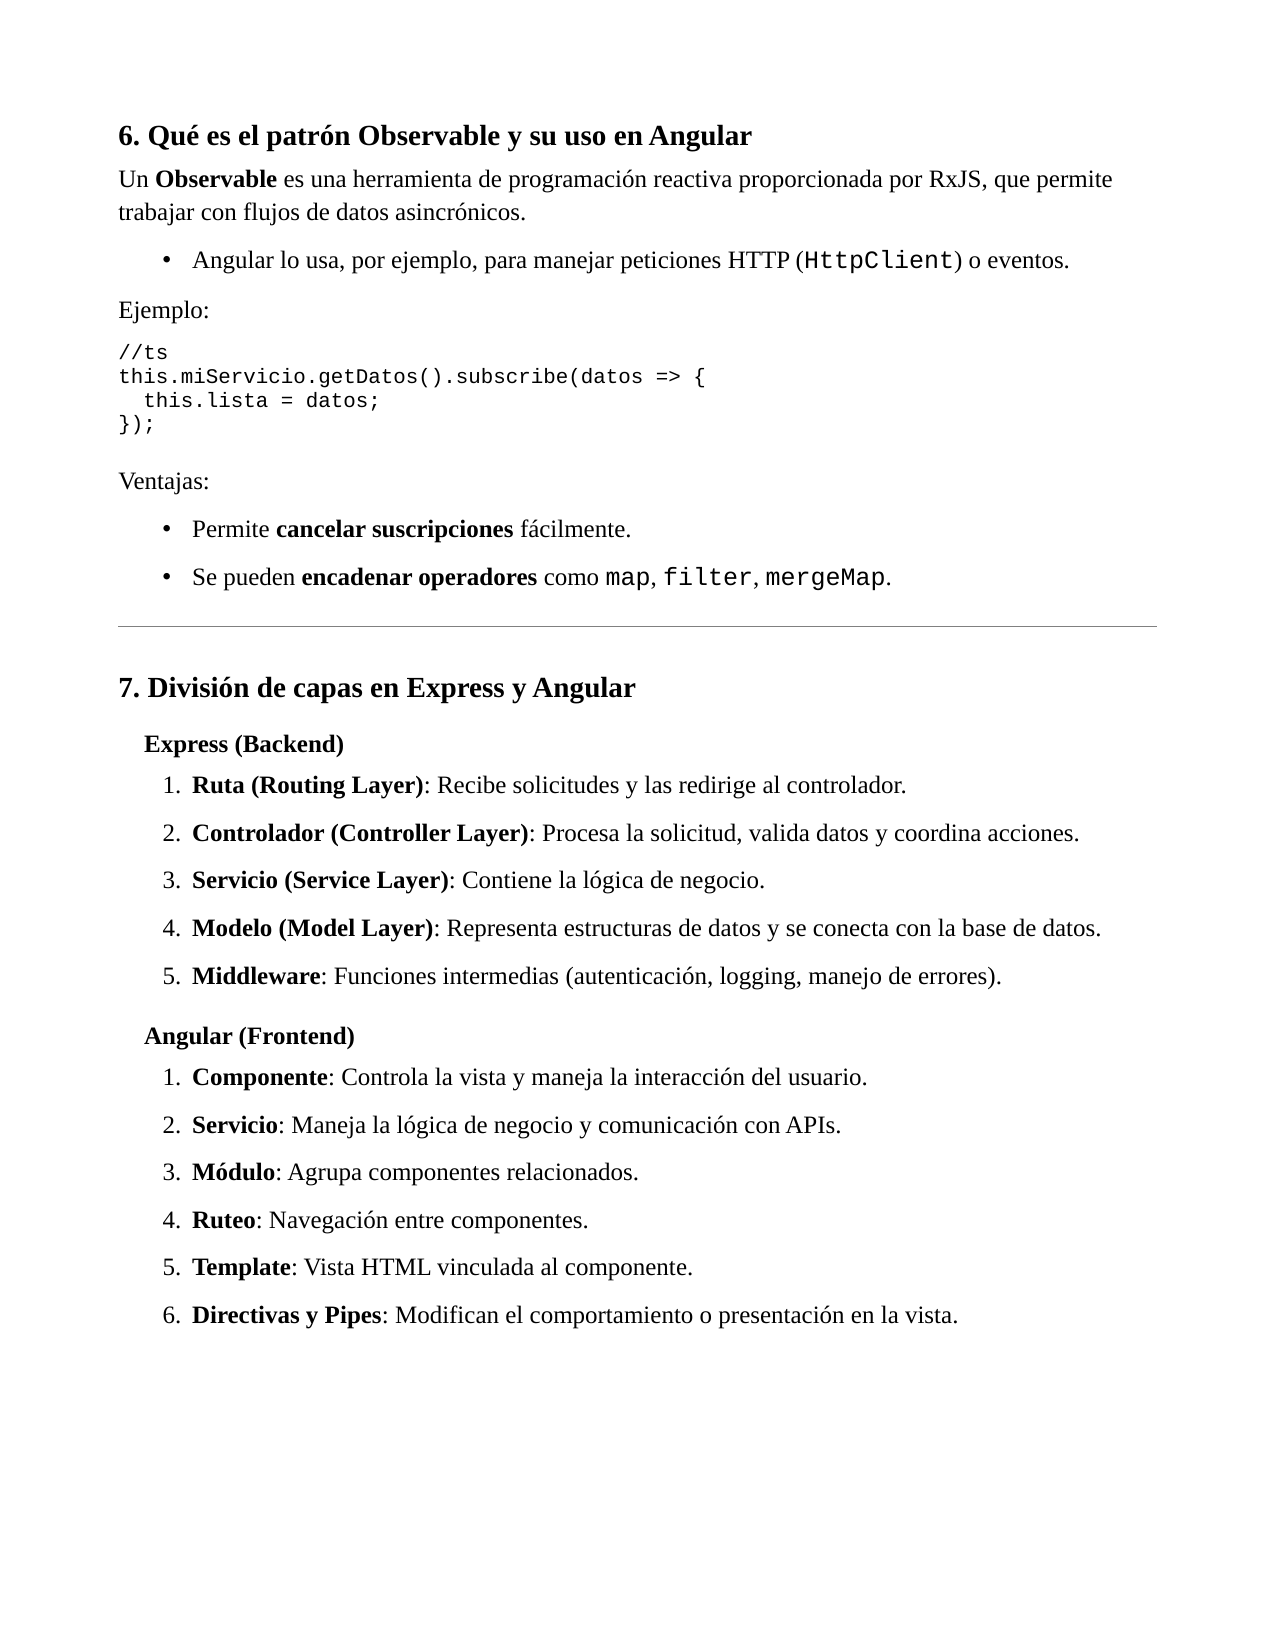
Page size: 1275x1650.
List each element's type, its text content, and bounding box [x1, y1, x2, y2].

list Componente: Controla la vista y maneja la interacción del usuario. [162, 1062, 1157, 1091]
list Modelo (Model Layer): Representa estructuras de datos y se conecta con la base de datos. [162, 913, 1157, 942]
subtitle 🔸 Express (Backend) [118, 729, 1157, 758]
text this.miServicio.getDatos().subscribe(datos => { [118, 366, 1157, 390]
list Servicio: Maneja la lógica de negocio y comunicación con APIs. [162, 1110, 1157, 1138]
list Angular lo usa, por ejemplo, para manejar peticiones HTTP (HttpClient) o eventos. [162, 245, 1157, 276]
list Directivas y Pipes: Modifican el comportamiento o presentación en la vista. [162, 1300, 1157, 1329]
list Servicio (Service Layer): Contiene la lógica de negocio. [162, 866, 1157, 894]
text Ejemplo: [118, 295, 1157, 323]
list Ruta (Routing Layer): Recibe solicitudes y las redirige al controlador. [162, 770, 1157, 799]
text Un Observable es una herramienta de programación reactiva proporcionada por RxJS, que permite trabajar con flujos de datos asincrónicos. [118, 164, 1157, 226]
list Middleware: Funciones intermedias (autenticación, logging, manejo de errores). [162, 961, 1157, 989]
subtitle 7. División de capas en Express y Angular [118, 671, 1157, 704]
subtitle 6. Qué es el patrón Observable y su uso en Angular [118, 118, 1157, 152]
text Ventajas: [118, 466, 1157, 495]
list Permite cancelar suscripciones fácilmente. [162, 514, 1157, 543]
subtitle 🔸 Angular (Frontend) [118, 1021, 1157, 1049]
list Template: Vista HTML vinculada al componente. [162, 1252, 1157, 1281]
text //ts [118, 342, 1157, 366]
list Se pueden encadenar operadores como map, filter, mergeMap. [162, 562, 1157, 592]
list Ruteo: Navegación entre componentes. [162, 1205, 1157, 1234]
list Módulo: Agrupa componentes relacionados. [162, 1157, 1157, 1186]
list Controlador (Controller Layer): Procesa la solicitud, valida datos y coordina acciones. [162, 818, 1157, 847]
text this.lista = datos; [118, 390, 1157, 413]
text }); [118, 413, 1157, 437]
